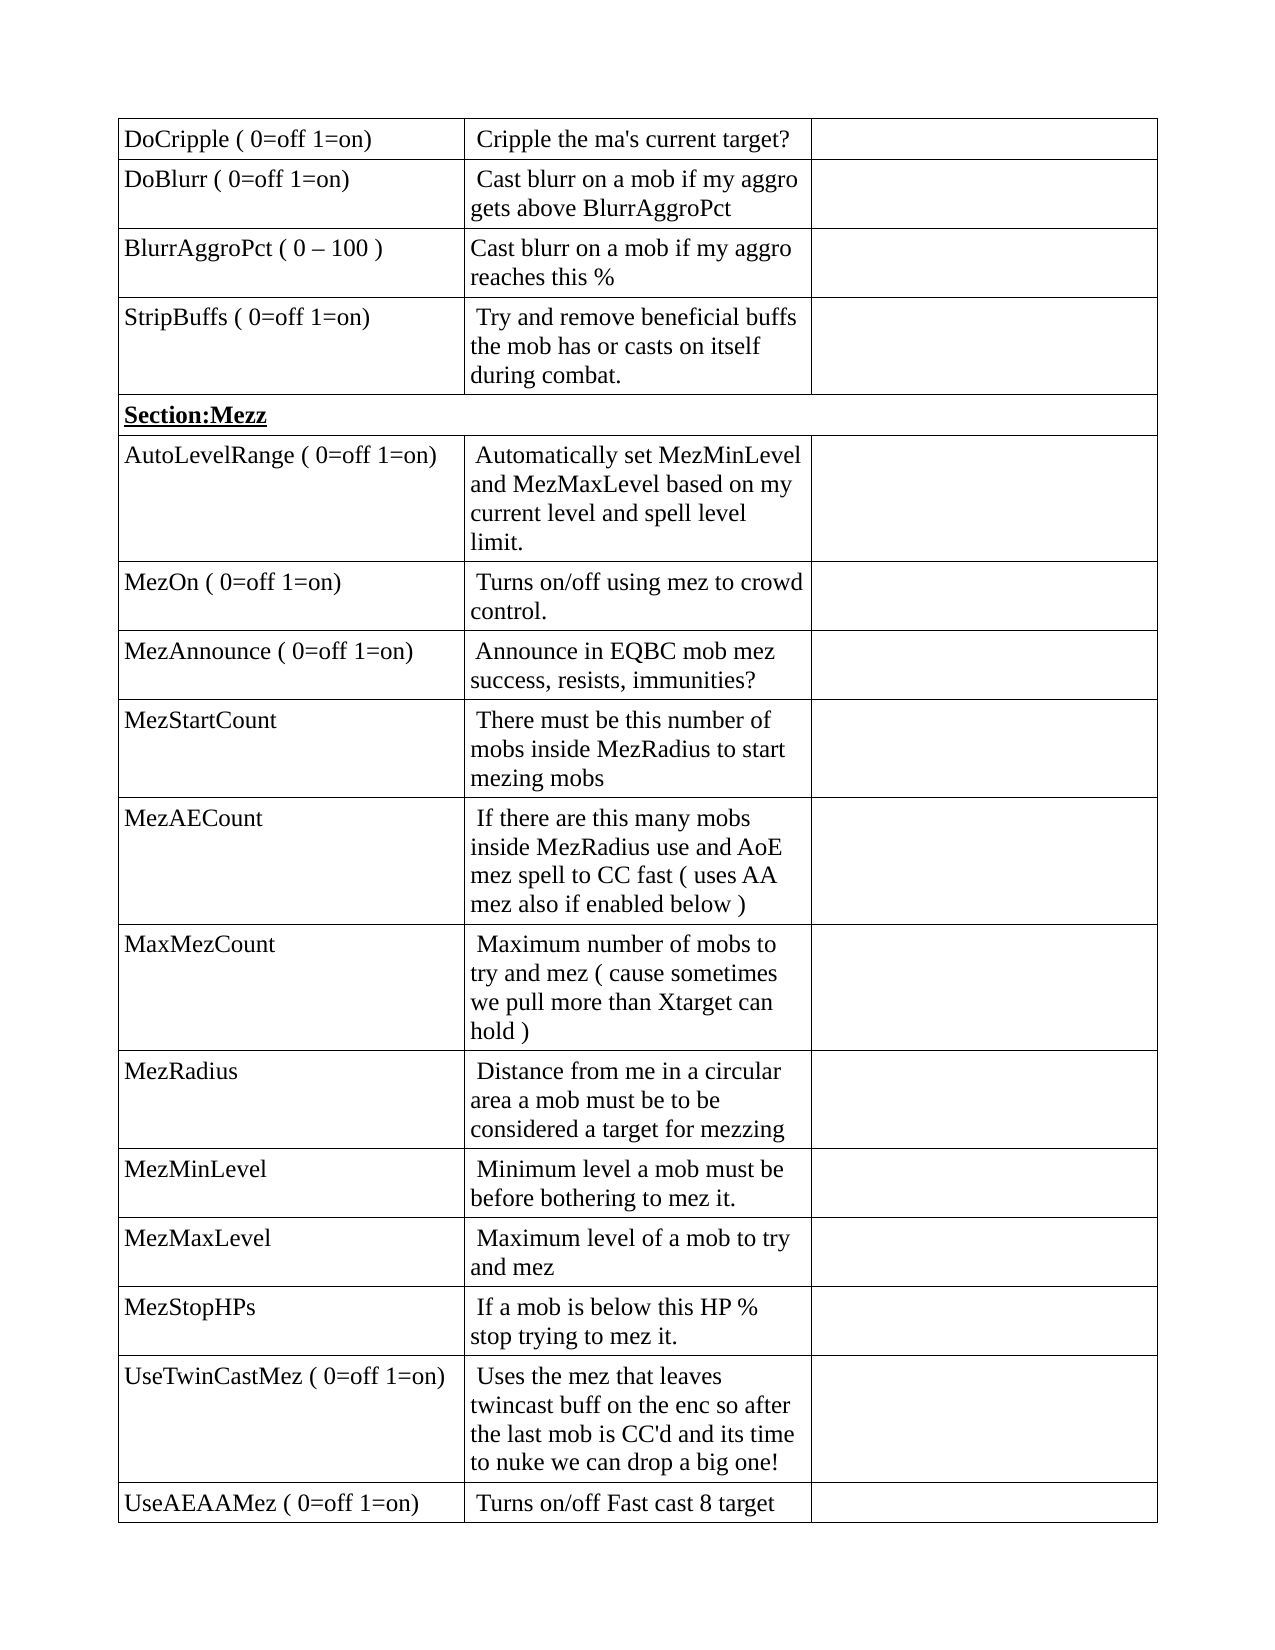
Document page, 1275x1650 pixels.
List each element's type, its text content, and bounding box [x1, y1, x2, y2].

table_cell [812, 631, 1157, 699]
table_cell Maximum number of mobs to try and mez ( cause sometimes we pull more than Xtarget can hold ) [465, 925, 811, 1050]
table_cell [812, 700, 1157, 797]
table_cell If a mob is below this HP % stop trying to mez it. [465, 1287, 811, 1355]
table_cell [812, 562, 1157, 630]
table_cell Cast blurr on a mob if my aggro gets above BlurrAggroPct [465, 160, 811, 227]
table_cell Distance from me in a circular area a mob must be to be considered a target for mezzing [465, 1051, 811, 1148]
table_cell MezStopHPs [119, 1287, 464, 1355]
table_cell DoCripple ( 0=off 1=on) [119, 119, 464, 158]
table_cell Maximum level of a mob to try and mez [465, 1218, 811, 1286]
table_cell Automatically set MezMinLevel and MezMaxLevel based on my current level and spell level limit. [465, 436, 811, 561]
table_cell Try and remove beneficial buffs the mob has or casts on itself during combat. [465, 298, 811, 394]
table_cell MezAnnounce ( 0=off 1=on) [119, 631, 464, 699]
table_cell [812, 925, 1157, 1050]
table_cell If there are this many mobs inside MezRadius use and AoE mez spell to CC fast ( uses AA mez also if enabled below ) [465, 798, 811, 924]
table_cell UseAEAAMez ( 0=off 1=on) [119, 1483, 464, 1522]
table_cell Cast blurr on a mob if my aggro reaches this % [465, 229, 811, 297]
table_cell MezMaxLevel [119, 1218, 464, 1286]
table_cell [812, 1356, 1157, 1482]
table_cell MezStartCount [119, 700, 464, 797]
table_cell Uses the mez that leaves twincast buff on the enc so after the last mob is CC'd and its time to nuke we can drop a big one! [465, 1356, 811, 1482]
table_cell MezAECount [119, 798, 464, 924]
table_cell [812, 1483, 1157, 1522]
table_cell [812, 798, 1157, 924]
table_cell BlurrAggroPct ( 0 – 100 ) [119, 229, 464, 297]
table_cell Turns on/off Fast cast 8 target [465, 1483, 811, 1522]
table_cell [812, 436, 1157, 561]
table_cell Turns on/off using mez to crowd control. [465, 562, 811, 630]
table_cell MezMinLevel [119, 1149, 464, 1217]
table_cell [812, 229, 1157, 297]
table_cell MaxMezCount [119, 925, 464, 1050]
table_cell [812, 160, 1157, 227]
table_cell [812, 119, 1157, 158]
table_cell [812, 1149, 1157, 1217]
table_cell [812, 1051, 1157, 1148]
table_cell Cripple the ma's current target? [465, 119, 811, 158]
table_cell StripBuffs ( 0=off 1=on) [119, 298, 464, 394]
table_cell MezRadius [119, 1051, 464, 1148]
table_cell There must be this number of mobs inside MezRadius to start mezing mobs [465, 700, 811, 797]
table_cell [812, 1218, 1157, 1286]
table_cell Section:Mezz [119, 395, 1157, 435]
table_cell MezOn ( 0=off 1=on) [119, 562, 464, 630]
table_cell Minimum level a mob must be before bothering to mez it. [465, 1149, 811, 1217]
table_cell [812, 298, 1157, 394]
table_cell [812, 1287, 1157, 1355]
table_cell Announce in EQBC mob mez success, resists, immunities? [465, 631, 811, 699]
table_cell AutoLevelRange ( 0=off 1=on) [119, 436, 464, 561]
table_cell DoBlurr ( 0=off 1=on) [119, 160, 464, 227]
table_cell UseTwinCastMez ( 0=off 1=on) [119, 1356, 464, 1482]
